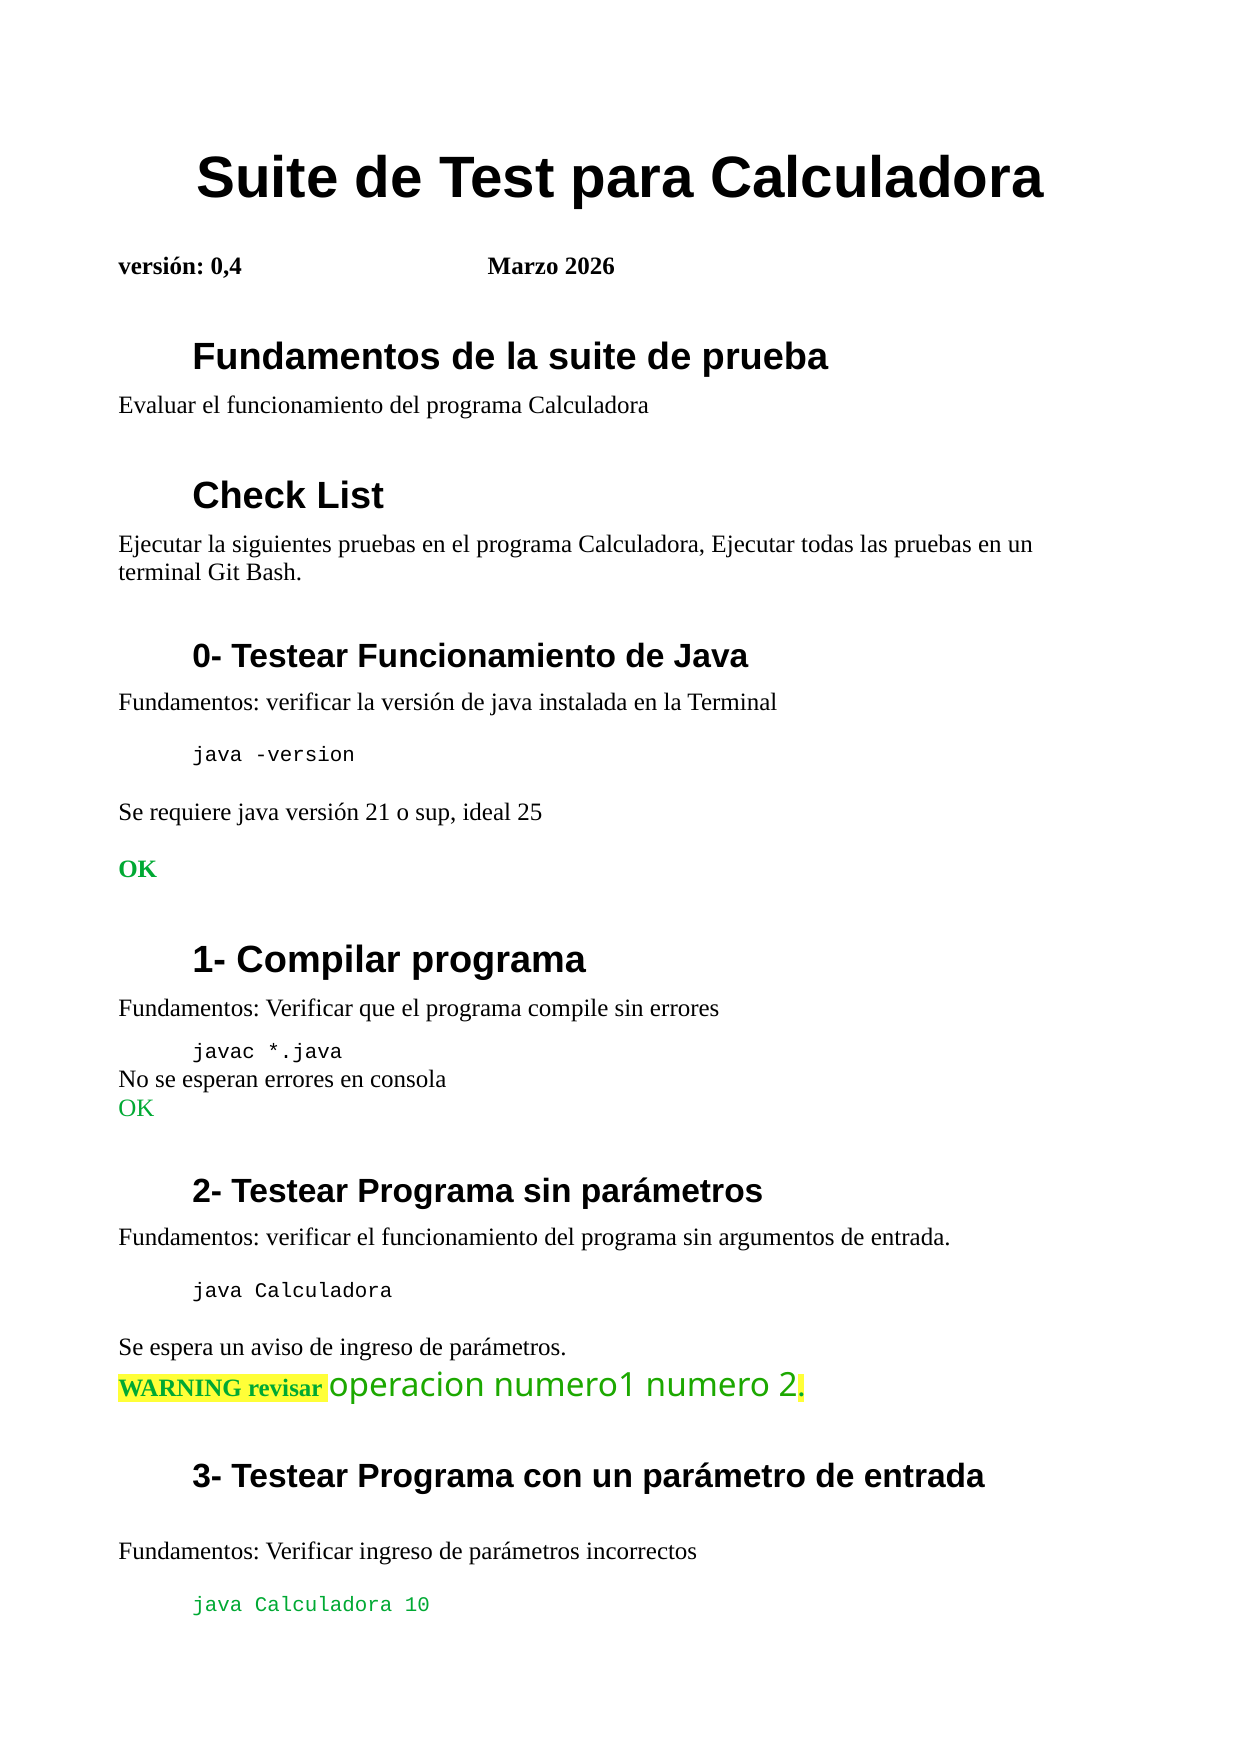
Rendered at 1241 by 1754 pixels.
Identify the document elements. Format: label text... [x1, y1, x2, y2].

text Se requiere java versión 21 o sup, ideal 25 [118, 797, 1122, 826]
subtitle 0- Testear Funcionamiento de Java [118, 636, 1122, 674]
text No se esperan errores en consola [118, 1064, 1122, 1093]
text Fundamentos: verificar la versión de java instalada en la Terminal [118, 687, 1122, 716]
subtitle 3- Testear Programa con un parámetro de entrada [118, 1456, 1122, 1495]
text Fundamentos: Verificar que el programa compile sin errores [118, 993, 1122, 1022]
text Fundamentos: verificar el funcionamiento del programa sin argumentos de entrada. [118, 1222, 1122, 1251]
subtitle 1- Compilar programa [118, 937, 1122, 981]
text WARNING revisar operacion numero1 numero 2. [118, 1361, 1122, 1407]
subtitle Fundamentos de la suite de prueba [118, 334, 1122, 378]
text java -version [118, 744, 1122, 768]
title Suite de Test para Calculadora [118, 143, 1122, 210]
text OK [118, 1093, 1122, 1122]
text versión: 0,4 Marzo 2026 [118, 251, 1122, 280]
subtitle Check List [118, 473, 1122, 516]
text Ejecutar la siguientes pruebas en el programa Calculadora, Ejecutar todas las pruebas en un terminal Git Bash. [118, 529, 1122, 586]
subtitle 2- Testear Programa sin parámetros [118, 1171, 1122, 1210]
text javac *.java [118, 1041, 1122, 1064]
text OK [118, 854, 1122, 883]
text Evaluar el funcionamiento del programa Calculadora [118, 390, 1122, 419]
text Fundamentos: Verificar ingreso de parámetros incorrectos [118, 1536, 1122, 1565]
text java Calculadora 10 [118, 1593, 1122, 1617]
text java Calculadora [118, 1280, 1122, 1304]
text Se espera un aviso de ingreso de parámetros. [118, 1332, 1122, 1361]
